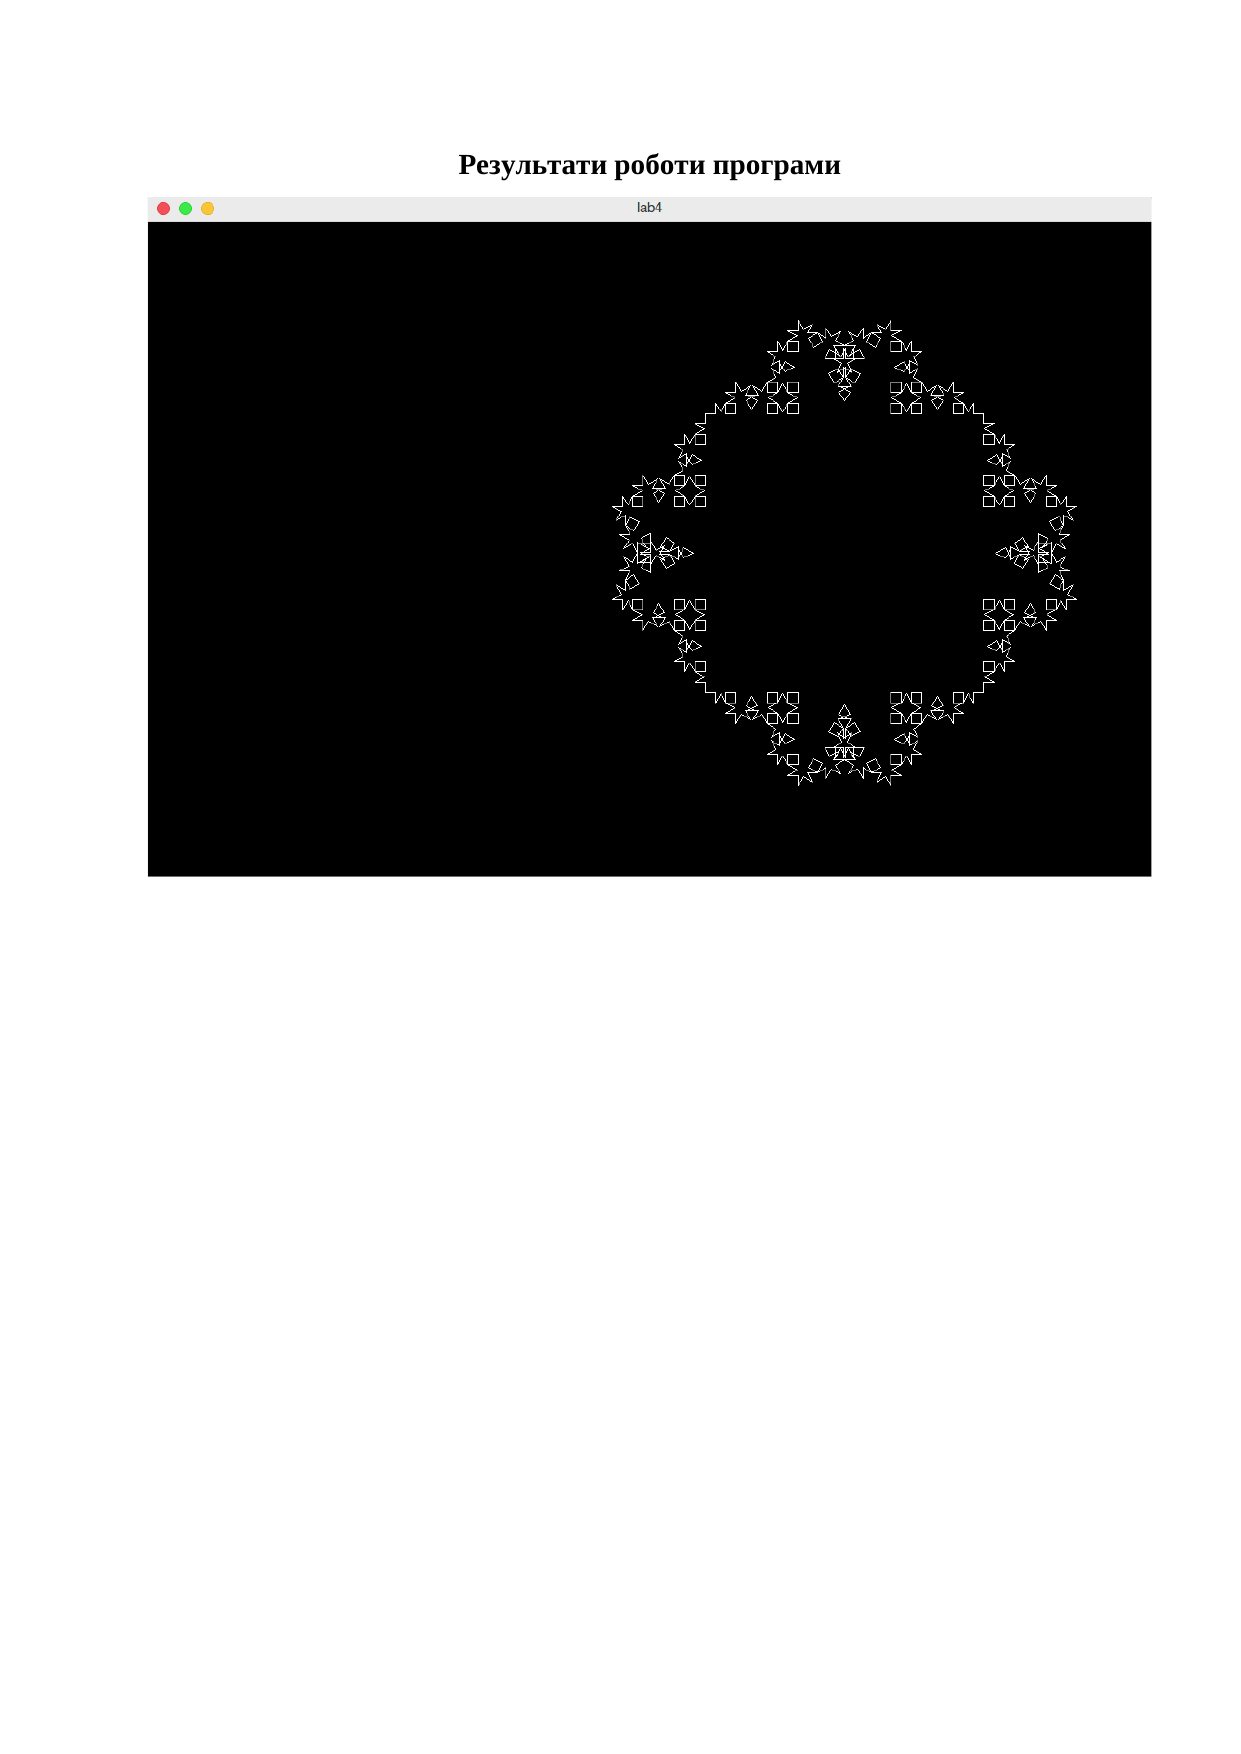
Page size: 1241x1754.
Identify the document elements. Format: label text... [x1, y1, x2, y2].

picture [147, 197, 1152, 877]
text Результати роботи програми [148, 147, 1152, 180]
